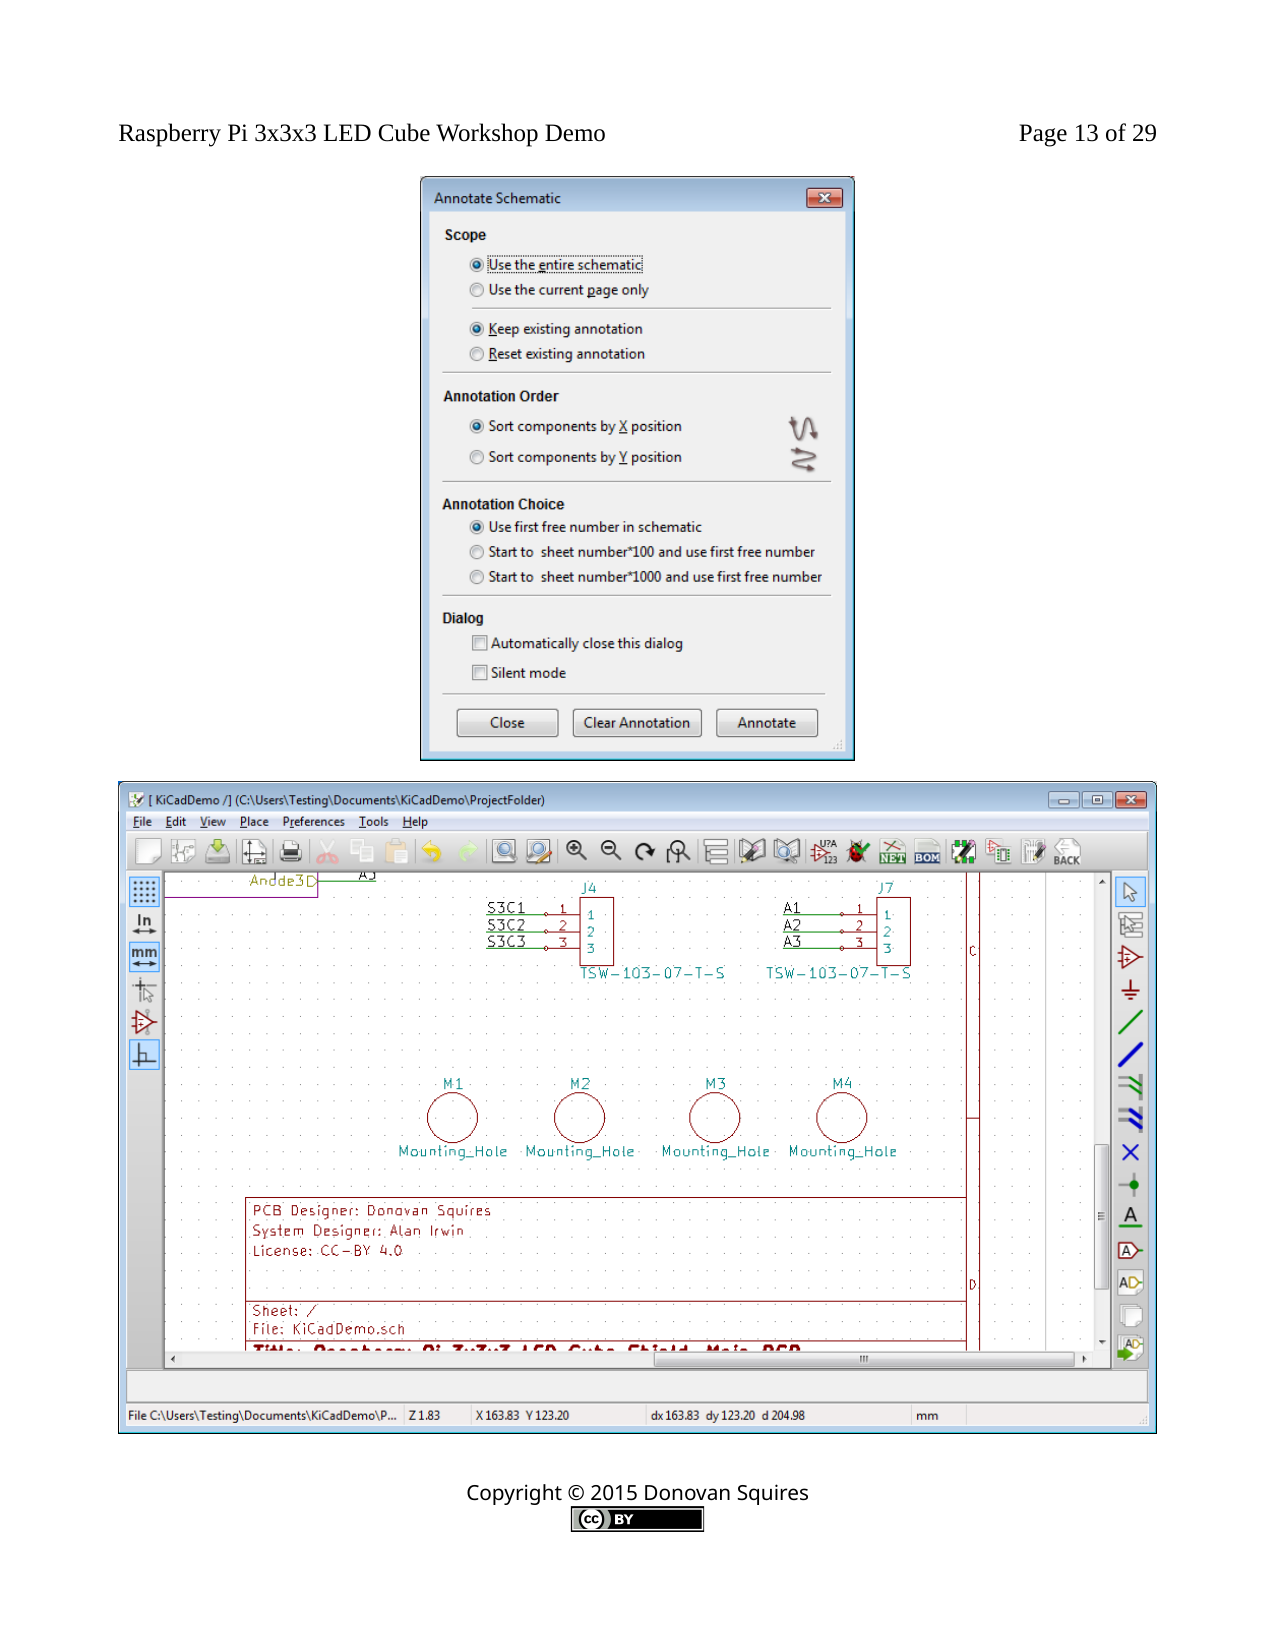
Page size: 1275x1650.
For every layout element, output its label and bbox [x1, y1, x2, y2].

picture [570, 1506, 705, 1532]
picture [420, 176, 855, 761]
picture [118, 781, 1157, 1434]
